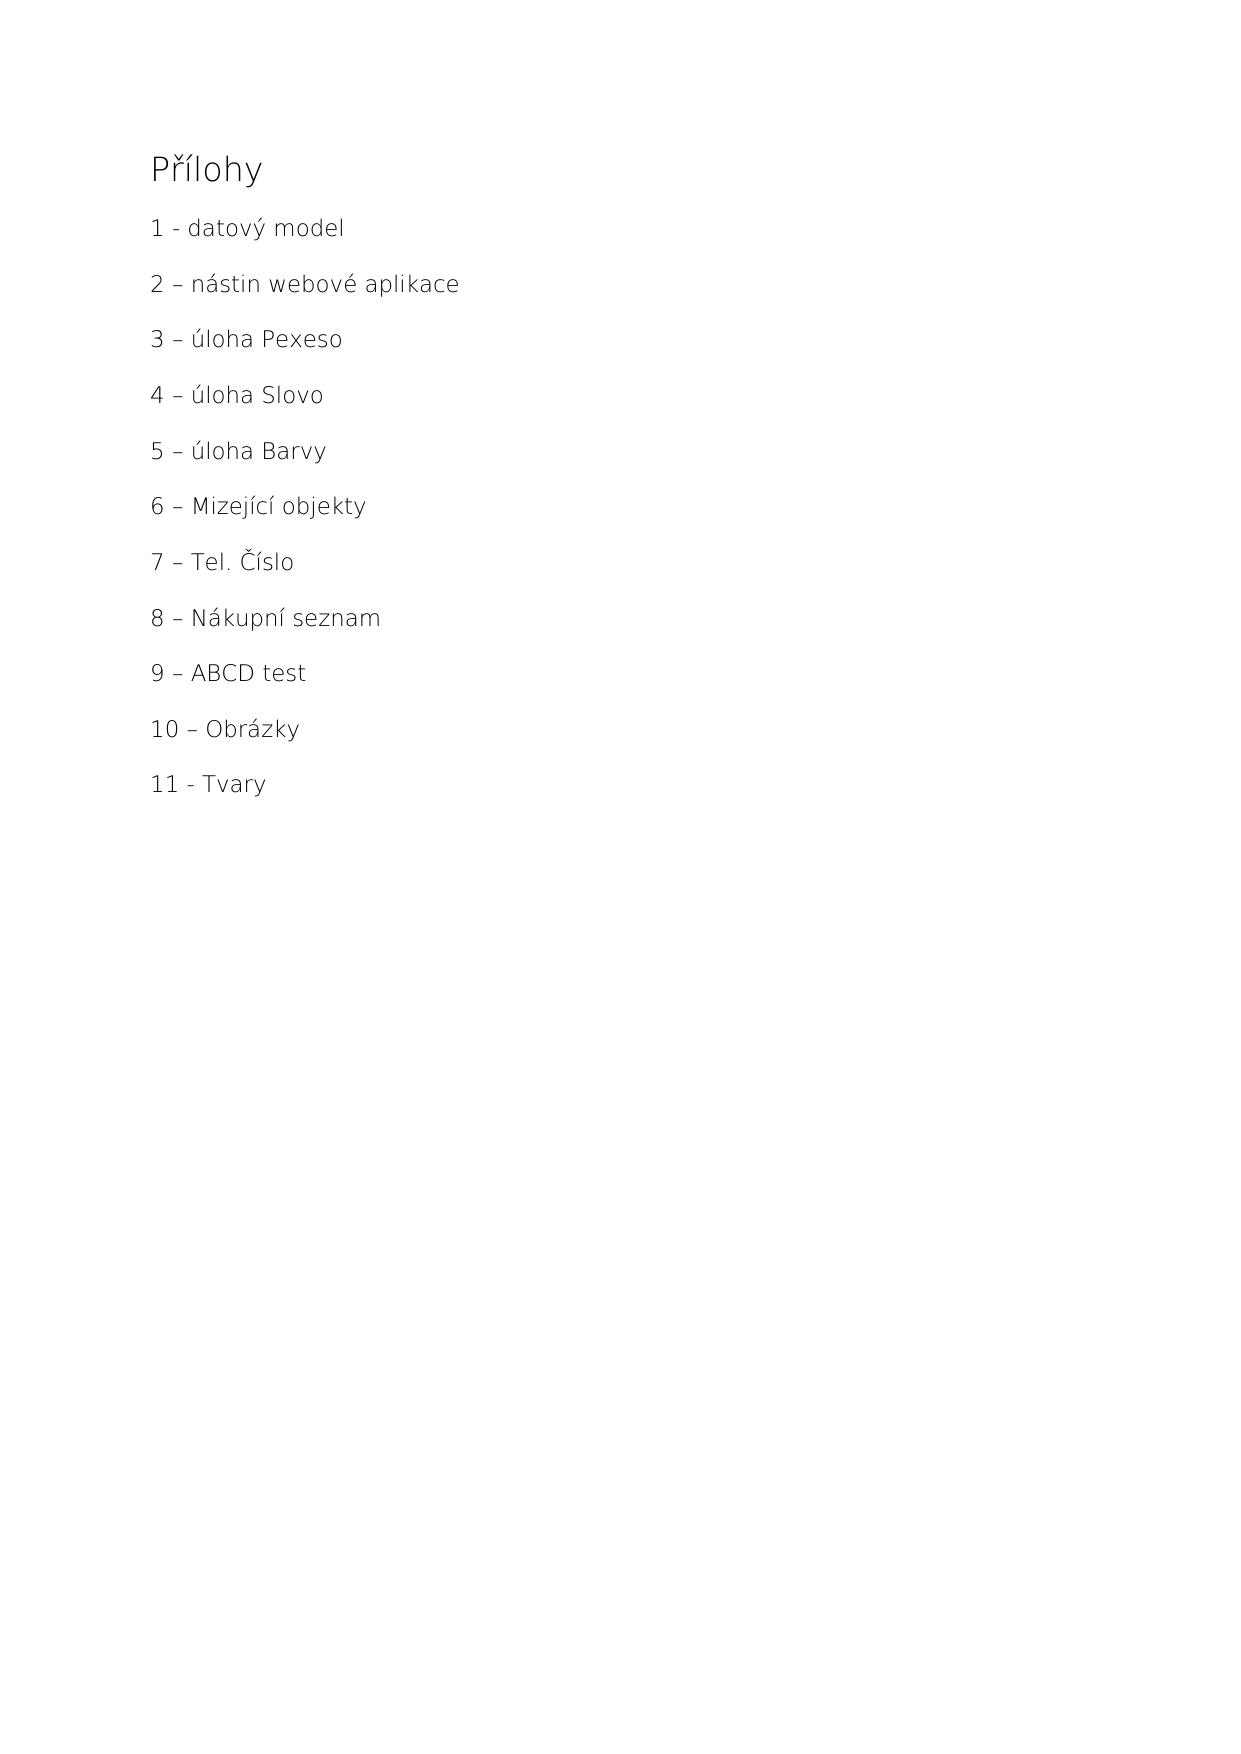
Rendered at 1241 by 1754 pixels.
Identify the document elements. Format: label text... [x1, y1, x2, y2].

text 1 - datový model [150, 215, 1090, 242]
text 9 – ABCD test [150, 660, 1090, 687]
text 4 – úloha Slovo [150, 382, 1090, 409]
text 5 – úloha Barvy [150, 438, 1090, 464]
text 6 – Mizející objekty [150, 493, 1090, 520]
text 10 – Obrázky [150, 716, 1090, 743]
text 7 – Tel. Číslo [150, 549, 1090, 576]
text 8 – Nákupní seznam [150, 605, 1090, 631]
text 3 – úloha Pexeso [150, 327, 1090, 353]
text 2 – nástin webové aplikace [150, 271, 1090, 298]
subtitle Přílohy [150, 150, 1090, 189]
text 11 - Tvary [150, 772, 1090, 798]
